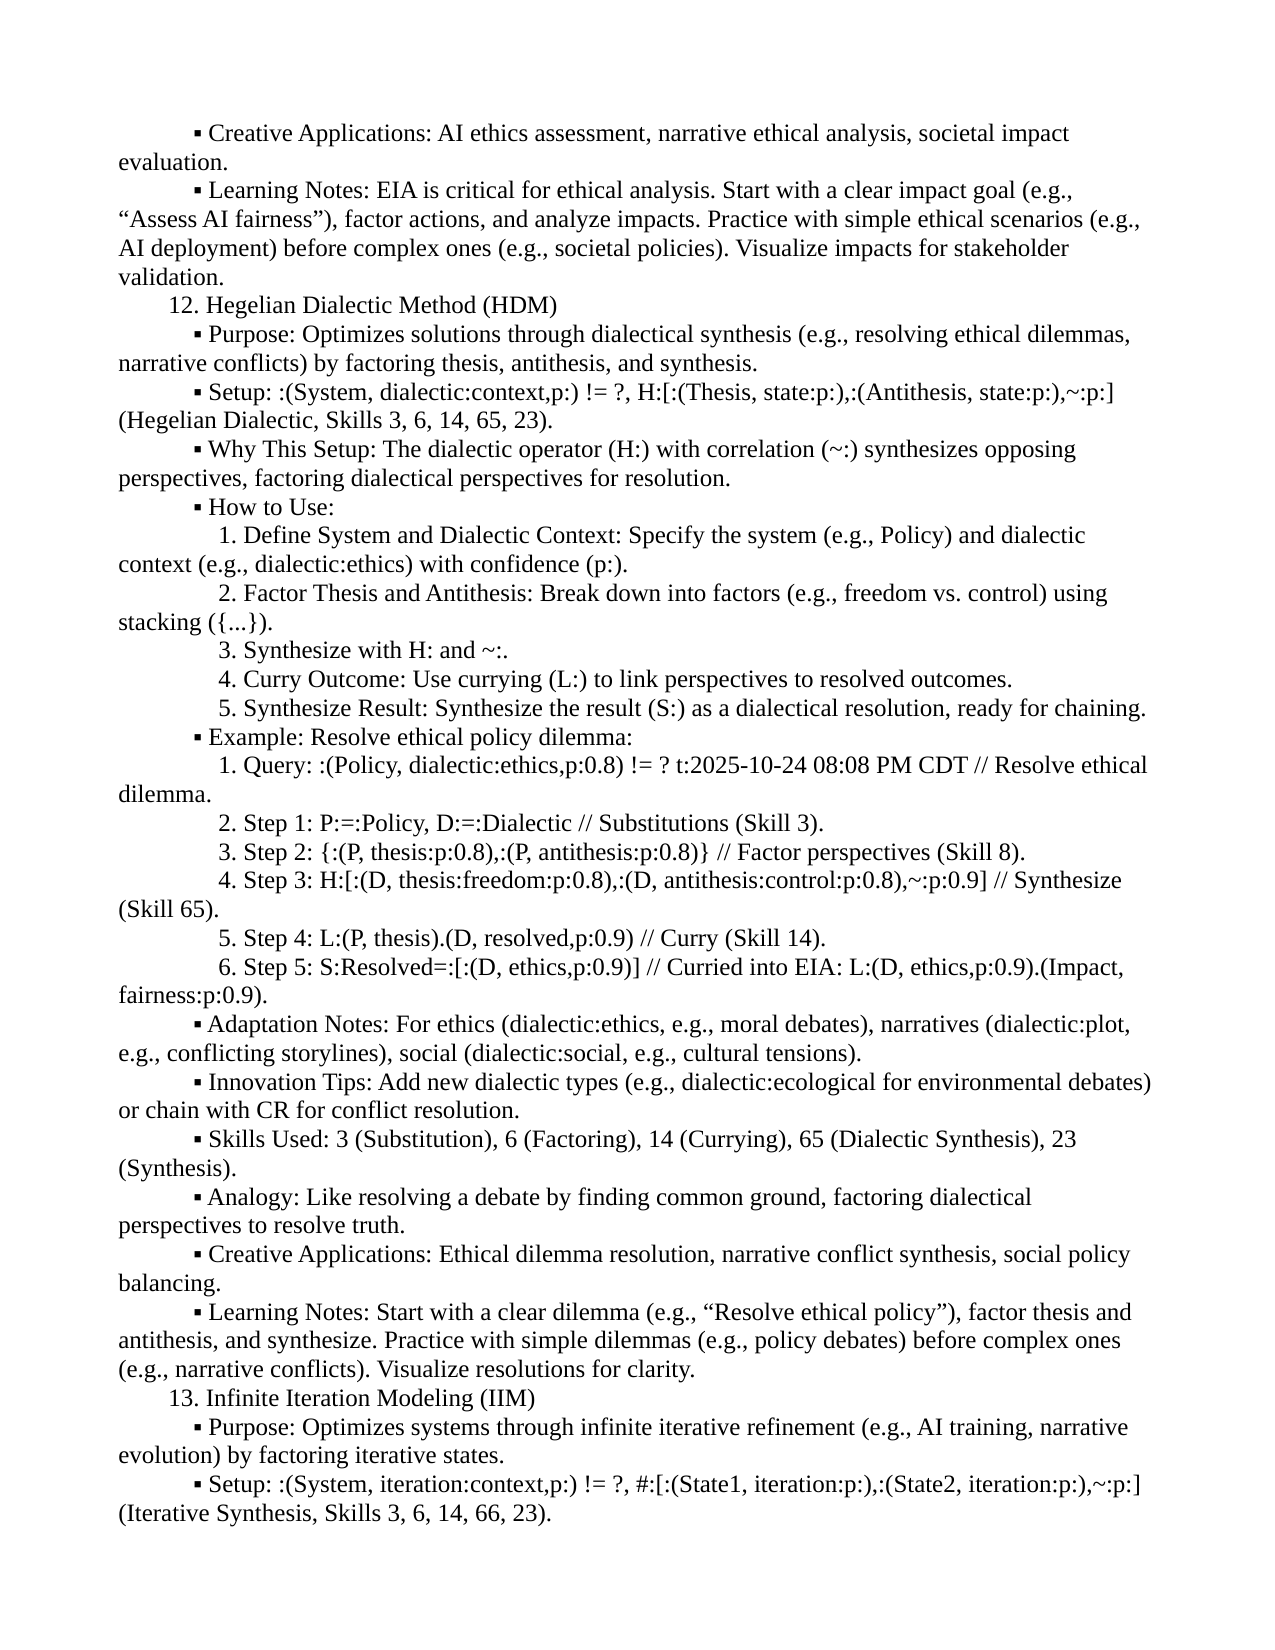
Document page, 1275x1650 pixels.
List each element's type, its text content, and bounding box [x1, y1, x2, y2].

text 12. Hegelian Dialectic Method (HDM) [118, 291, 1157, 319]
text 5. Step 4: L:(P, thesis).(D, resolved,p:0.9) // Curry (Skill 14). [118, 923, 1157, 952]
text ▪ Purpose: Optimizes systems through infinite iterative refinement (e.g., AI training, narrative evolution) by factoring iterative states. [118, 1412, 1157, 1469]
text 2. Factor Thesis and Antithesis: Break down into factors (e.g., freedom vs. control) using stacking ({...}). [118, 578, 1157, 636]
text 3. Step 2: {:(P, thesis:p:0.8),:(P, antithesis:p:0.8)} // Factor perspectives (Skill 8). [118, 837, 1157, 866]
text ▪ Learning Notes: EIA is critical for ethical analysis. Start with a clear impact goal (e.g., “Assess AI fairness”), factor actions, and analyze impacts. Practice with simple ethical scenarios (e.g., AI deployment) before complex ones (e.g., societal policies). Visualize impacts for stakeholder validation. [118, 176, 1157, 291]
text ▪ Setup: :(System, dialectic:context,p:) != ?, H:[:(Thesis, state:p:),:(Antithesis, state:p:),~:p:] (Hegelian Dialectic, Skills 3, 6, 14, 65, 23). [118, 377, 1157, 434]
text ▪ How to Use: [118, 492, 1157, 521]
text 1. Query: :(Policy, dialectic:ethics,p:0.8) != ? t:2025-10-24 08:08 PM CDT // Resolve ethical dilemma. [118, 751, 1157, 808]
text 4. Step 3: H:[:(D, thesis:freedom:p:0.8),:(D, antithesis:control:p:0.8),~:p:0.9] // Synthesize (Skill 65). [118, 866, 1157, 923]
text ▪ Setup: :(System, iteration:context,p:) != ?, #:[:(State1, iteration:p:),:(State2, iteration:p:),~:p:] (Iterative Synthesis, Skills 3, 6, 14, 66, 23). [118, 1469, 1157, 1527]
text ▪ Skills Used: 3 (Substitution), 6 (Factoring), 14 (Currying), 65 (Dialectic Synthesis), 23 (Synthesis). [118, 1124, 1157, 1182]
text ▪ Analogy: Like resolving a debate by finding common ground, factoring dialectical perspectives to resolve truth. [118, 1182, 1157, 1239]
text ▪ Creative Applications: AI ethics assessment, narrative ethical analysis, societal impact evaluation. [118, 118, 1157, 176]
text ▪ Creative Applications: Ethical dilemma resolution, narrative conflict synthesis, social policy balancing. [118, 1239, 1157, 1297]
text ▪ Example: Resolve ethical policy dilemma: [118, 722, 1157, 751]
text 3. Synthesize with H: and ~:. [118, 636, 1157, 664]
text ▪ Innovation Tips: Add new dialectic types (e.g., dialectic:ecological for environmental debates) or chain with CR for conflict resolution. [118, 1067, 1157, 1124]
text 13. Infinite Iteration Modeling (IIM) [118, 1383, 1157, 1412]
text ▪ Learning Notes: Start with a clear dilemma (e.g., “Resolve ethical policy”), factor thesis and antithesis, and synthesize. Practice with simple dilemmas (e.g., policy debates) before complex ones (e.g., narrative conflicts). Visualize resolutions for clarity. [118, 1297, 1157, 1383]
text ▪ Why This Setup: The dialectic operator (H:) with correlation (~:) synthesizes opposing perspectives, factoring dialectical perspectives for resolution. [118, 434, 1157, 492]
text ▪ Purpose: Optimizes solutions through dialectical synthesis (e.g., resolving ethical dilemmas, narrative conflicts) by factoring thesis, antithesis, and synthesis. [118, 319, 1157, 377]
text 5. Synthesize Result: Synthesize the result (S:) as a dialectical resolution, ready for chaining. [118, 693, 1157, 722]
text 2. Step 1: P:=:Policy, D:=:Dialectic // Substitutions (Skill 3). [118, 808, 1157, 837]
text 1. Define System and Dialectic Context: Specify the system (e.g., Policy) and dialectic context (e.g., dialectic:ethics) with confidence (p:). [118, 521, 1157, 578]
text 4. Curry Outcome: Use currying (L:) to link perspectives to resolved outcomes. [118, 664, 1157, 693]
text 6. Step 5: S:Resolved=:[:(D, ethics,p:0.9)] // Curried into EIA: L:(D, ethics,p:0.9).(Impact, fairness:p:0.9). [118, 952, 1157, 1009]
text ▪ Adaptation Notes: For ethics (dialectic:ethics, e.g., moral debates), narratives (dialectic:plot, e.g., conflicting storylines), social (dialectic:social, e.g., cultural tensions). [118, 1009, 1157, 1067]
